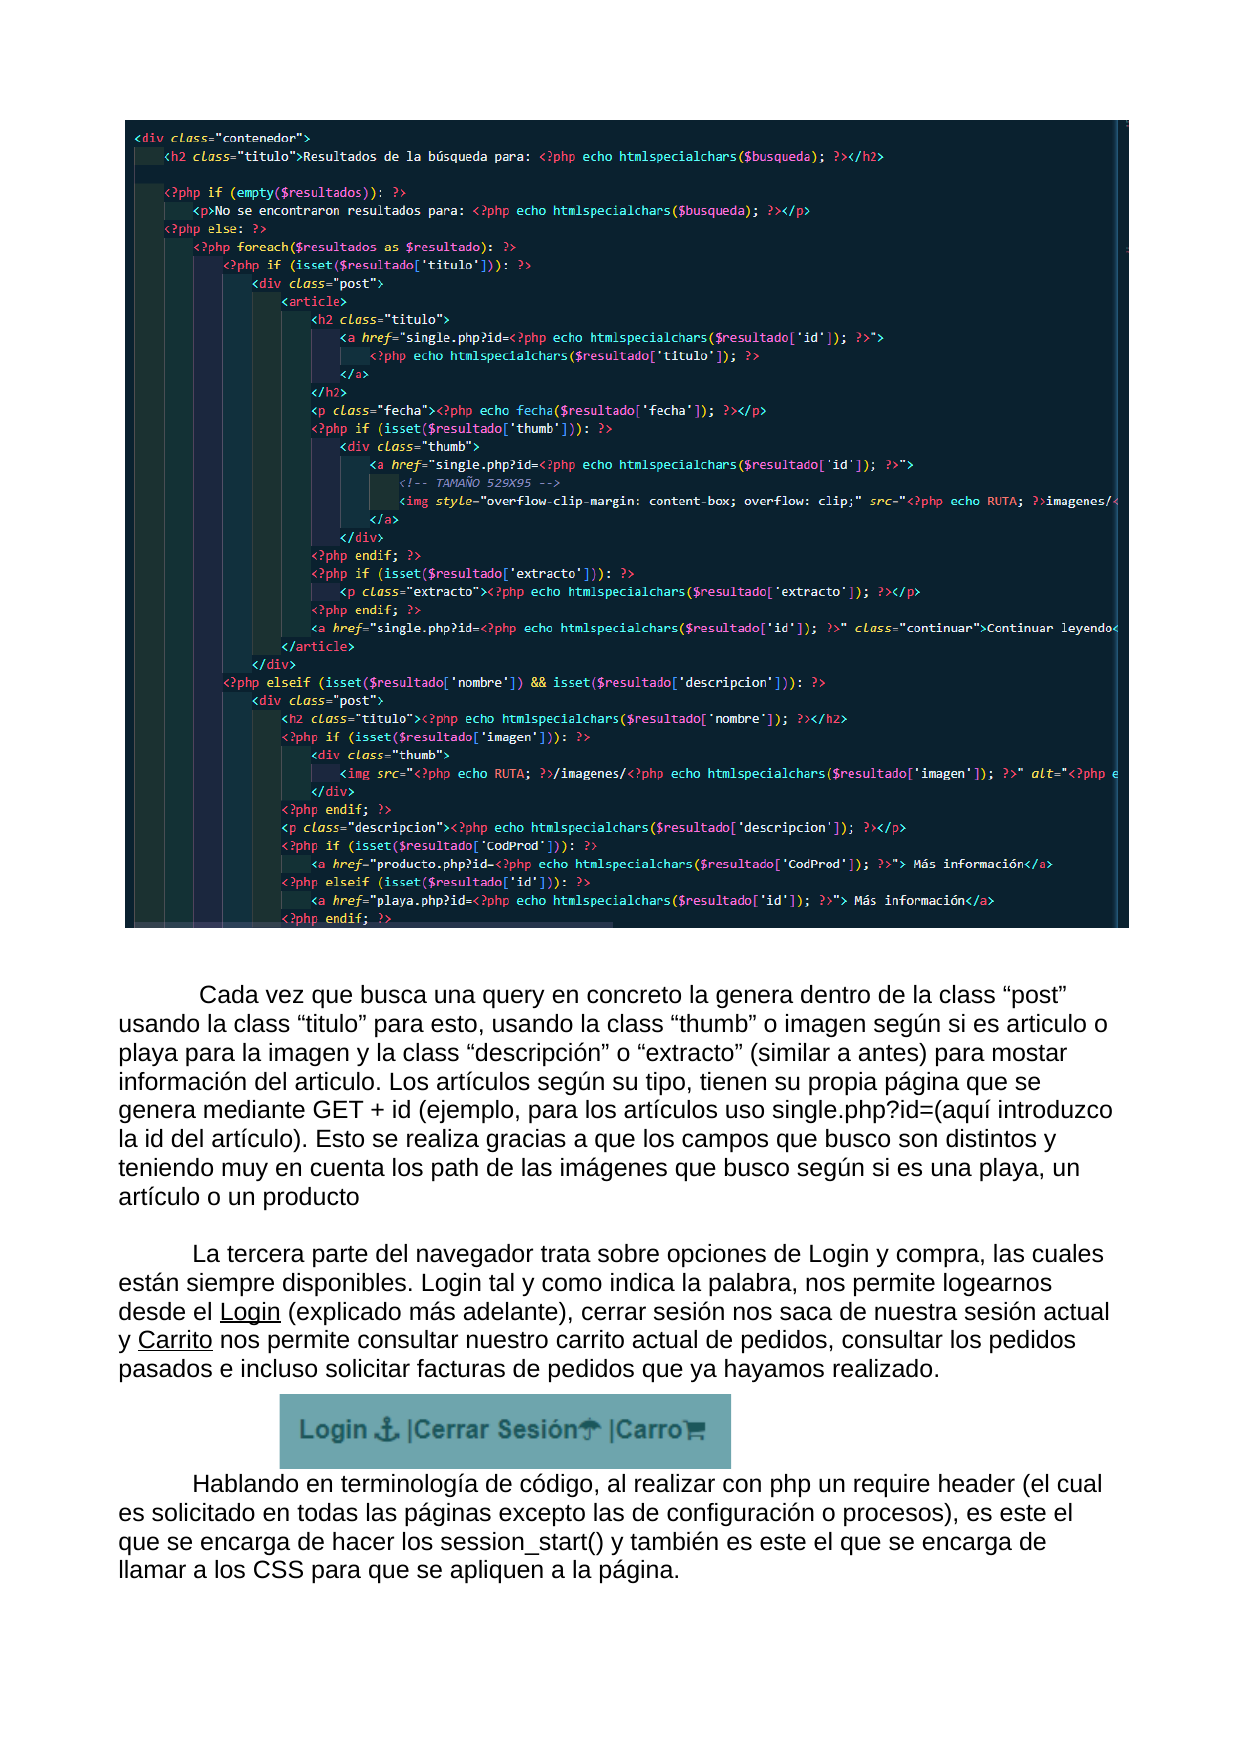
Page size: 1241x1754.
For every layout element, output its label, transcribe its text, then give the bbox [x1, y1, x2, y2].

text Hablando en terminología de código, al realizar con php un require header (el cual es solicitado en todas las páginas excepto las de configuración o procesos), es este el que se encarga de hacer los session_start() y también es este el que se encarga de llamar a los CSS para que se apliquen a la página. [118, 1469, 1122, 1584]
text Cada vez que busca una query en concreto la genera dentro de la class “post” usando la class “titulo” para esto, usando la class “thumb” o imagen según si es articulo o playa para la imagen y la class “descripción” o “extracto” (similar a antes) para mostar información del articulo. Los artículos según su tipo, tienen su propia página que se genera mediante GET + id (ejemplo, para los artículos uso single.php?id=(aquí introduzco la id del artículo). Esto se realiza gracias a que los campos que busco son distintos y teniendo muy en cuenta los path de las imágenes que busco según si es una playa, un artículo o un producto [118, 980, 1122, 1210]
picture [279, 1394, 732, 1469]
picture [125, 120, 1129, 928]
text La tercera parte del navegador trata sobre opciones de Login y compra, las cuales están siempre disponibles. Login tal y como indica la palabra, nos permite logearnos desde el Login (explicado más adelante), cerrar sesión nos saca de nuestra sesión actual y Carrito nos permite consultar nuestro carrito actual de pedidos, consultar los pedidos pasados e incluso solicitar facturas de pedidos que ya hayamos realizado. [118, 1239, 1122, 1383]
